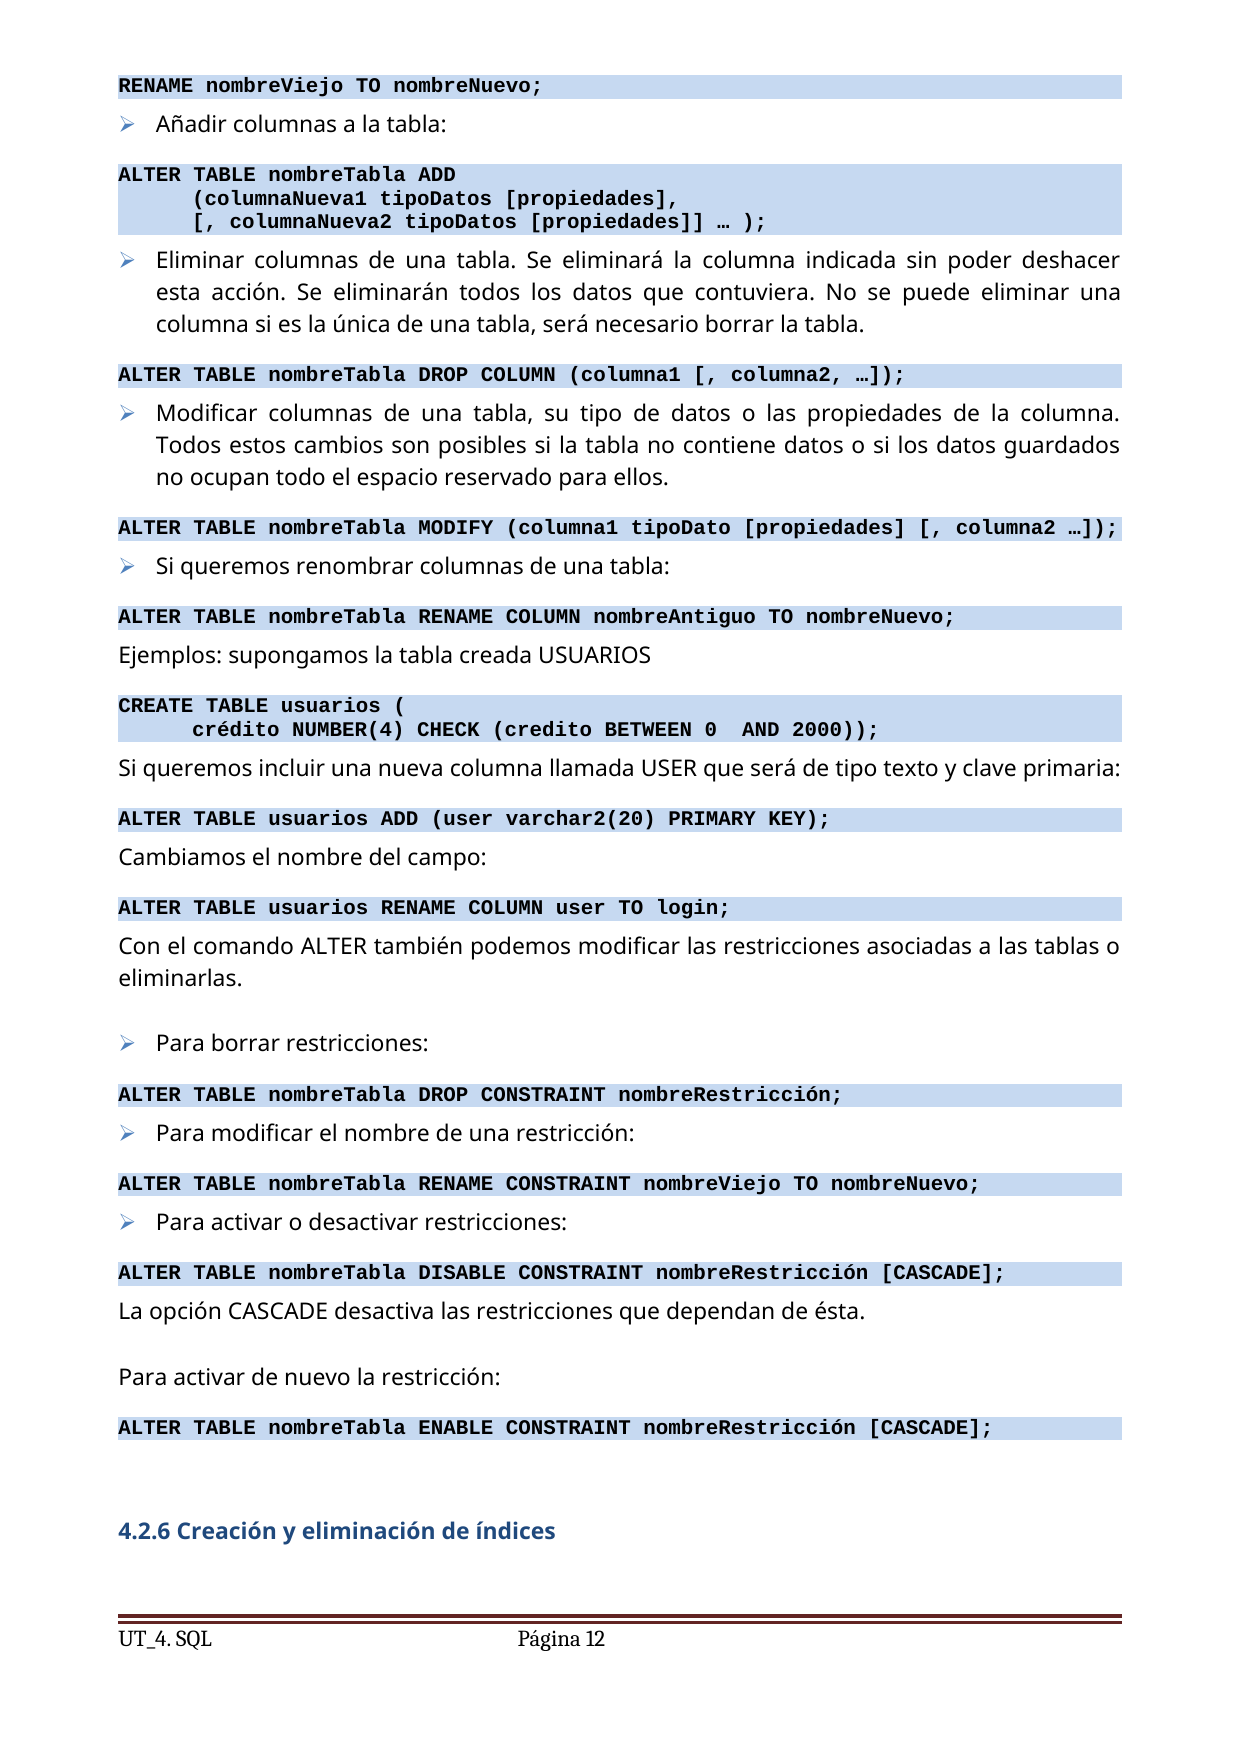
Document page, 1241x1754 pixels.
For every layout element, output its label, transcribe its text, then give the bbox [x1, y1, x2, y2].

list Si queremos renombrar columnas de una tabla: [118, 549, 1122, 581]
text (columnaNueva1 tipoDatos [propiedades], [118, 188, 1122, 211]
text ALTER TABLE nombreTabla DROP COLUMN (columna1 [, columna2, …]); [118, 364, 1122, 388]
list Para modificar el nombre de una restricción: [118, 1116, 1122, 1148]
list Para activar o desactivar restricciones: [118, 1205, 1122, 1237]
text La opción CASCADE desactiva las restricciones que dependan de ésta. [118, 1294, 1122, 1326]
text ALTER TABLE nombreTabla DROP CONSTRAINT nombreRestricción; [118, 1084, 1122, 1107]
text ALTER TABLE nombreTabla MODIFY (columna1 tipoDato [propiedades] [, columna2 …]); [118, 517, 1122, 541]
text Ejemplos: supongamos la tabla creada USUARIOS [118, 638, 1122, 670]
text ALTER TABLE nombreTabla ENABLE CONSTRAINT nombreRestricción [CASCADE]; [118, 1417, 1122, 1440]
text ALTER TABLE usuarios RENAME COLUMN user TO login; [118, 897, 1122, 921]
text [, columnaNueva2 tipoDatos [propiedades]] … ); [118, 211, 1122, 235]
list Modificar columnas de una tabla, su tipo de datos o las propiedades de la columna. Todos estos cambios son posibles si la tabla no contiene datos o si los datos guardados no ocupan todo el espacio reservado para ellos. [118, 397, 1122, 492]
text ALTER TABLE nombreTabla RENAME COLUMN nombreAntiguo TO nombreNuevo; [118, 606, 1122, 630]
text Si queremos incluir una nueva columna llamada USER que será de tipo texto y clave primaria: [118, 751, 1122, 783]
text Para activar de nuevo la restricción: [118, 1360, 1122, 1392]
text ALTER TABLE nombreTabla ADD [118, 164, 1122, 188]
text 4.2.6 Creación y eliminación de índices [118, 1514, 1122, 1546]
list Eliminar columnas de una tabla. Se eliminará la columna indicada sin poder deshacer esta acción. Se eliminarán todos los datos que contuviera. No se puede eliminar una columna si es la única de una tabla, será necesario borrar la tabla. [118, 244, 1122, 339]
text ALTER TABLE nombreTabla DISABLE CONSTRAINT nombreRestricción [CASCADE]; [118, 1262, 1122, 1286]
text Cambiamos el nombre del campo: [118, 840, 1122, 872]
text CREATE TABLE usuarios ( [118, 695, 1122, 719]
text crédito NUMBER(4) CHECK (credito BETWEEN 0 AND 2000)); [118, 719, 1122, 742]
text ALTER TABLE nombreTabla RENAME CONSTRAINT nombreViejo TO nombreNuevo; [118, 1173, 1122, 1196]
text ALTER TABLE usuarios ADD (user varchar2(20) PRIMARY KEY); [118, 808, 1122, 832]
list Para borrar restricciones: [118, 1027, 1122, 1059]
text Con el comando ALTER también podemos modificar las restricciones asociadas a las tablas o eliminarlas. [118, 929, 1122, 993]
text RENAME nombreViejo TO nombreNuevo; [118, 75, 1122, 99]
list Añadir columnas a la tabla: [118, 107, 1122, 139]
